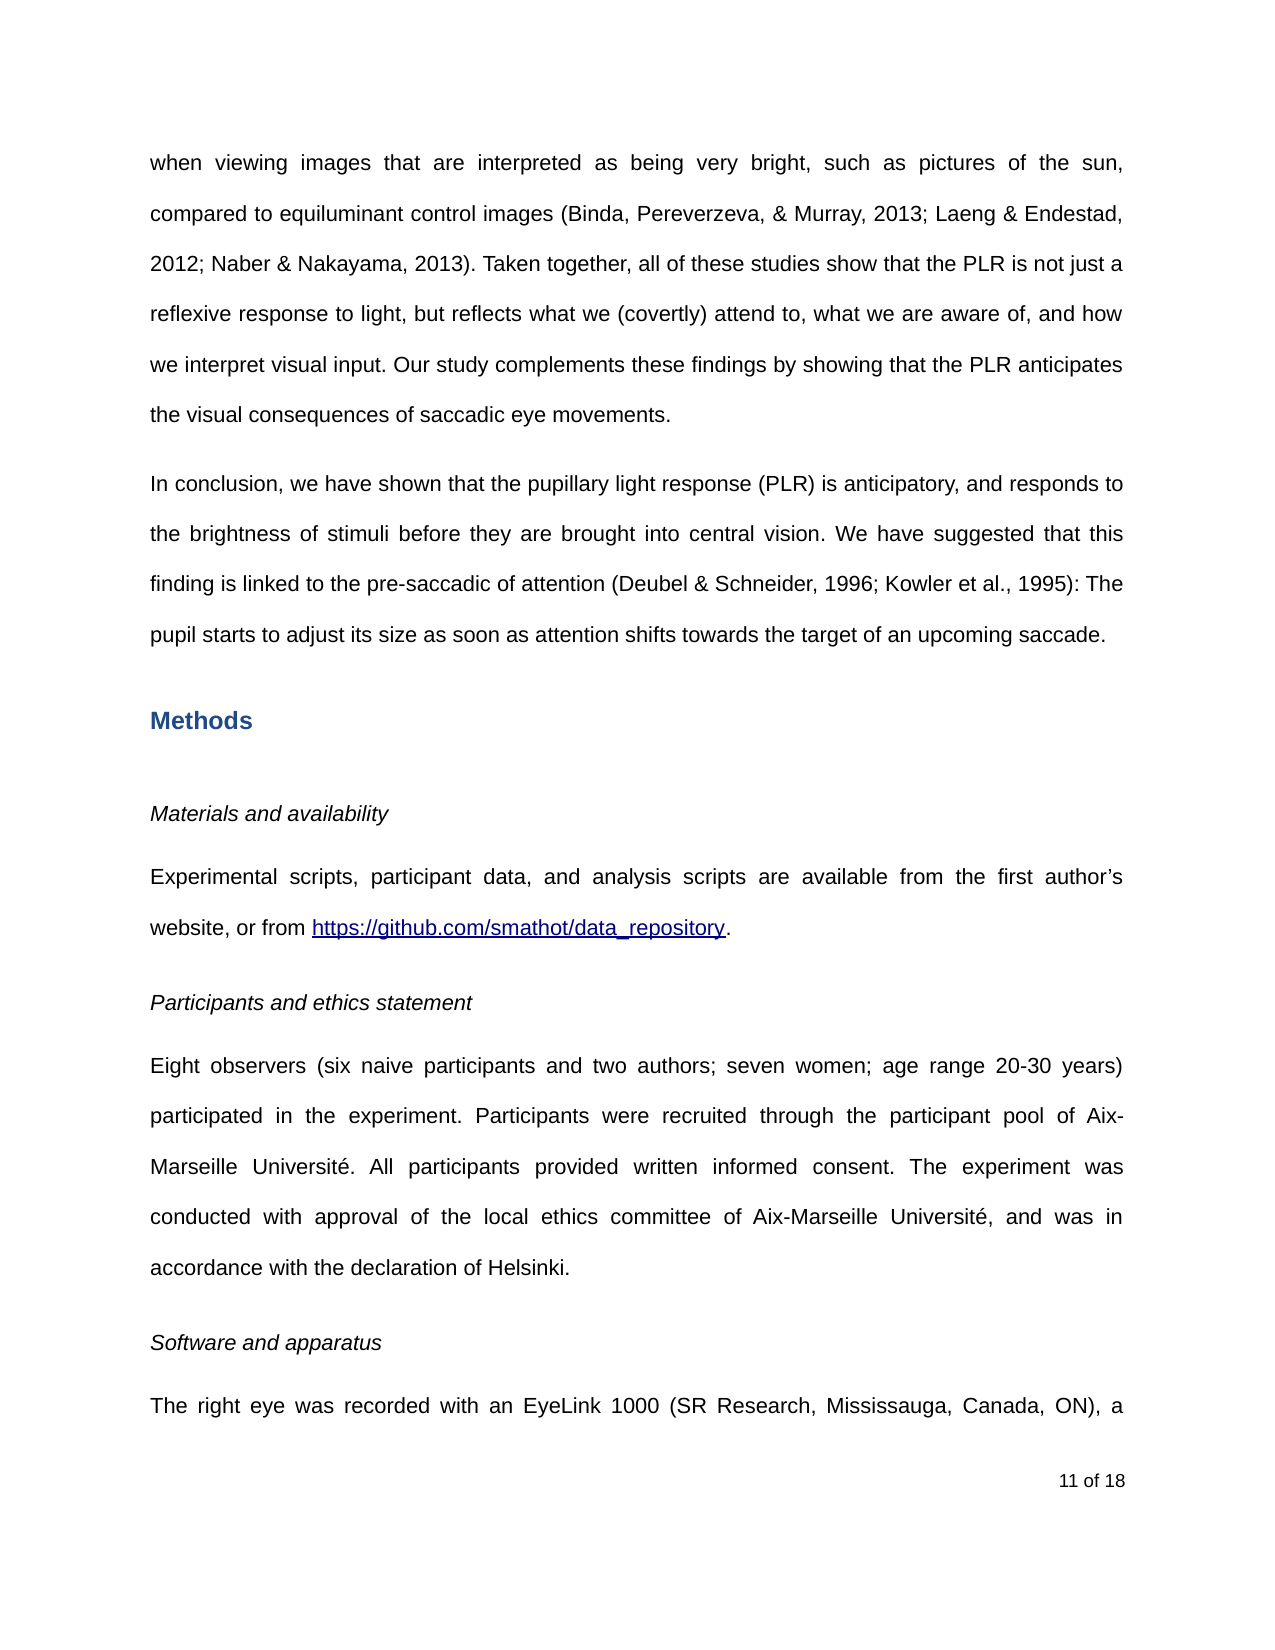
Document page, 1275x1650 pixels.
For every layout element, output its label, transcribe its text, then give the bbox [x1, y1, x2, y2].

text In conclusion, we have shown that the pupillary light response (PLR) is anticipatory, and responds to the brightness of stimuli before they are brought into central vision. We have suggested that this finding is linked to the pre-saccadic of attention (Deubel & Schneider, 1996; Kowler et al., 1995): The pupil starts to adjust its size as soon as attention shifts towards the target of an upcoming saccade. [150, 470, 1125, 647]
text Eight observers (six naive participants and two authors; seven women; age range 20-30 years) participated in the experiment. Participants were recruited through the participant pool of Aix-Marseille Université. All participants provided written informed consent. The experiment was conducted with approval of the local ethics committee of Aix-Marseille Université, and was in accordance with the declaration of Helsinki. [150, 1053, 1125, 1279]
text when viewing images that are interpreted as being very bright, such as pictures of the sun, compared to equiluminant control images (Binda, Pereverzeva, & Murray, 2013; Laeng & Endestad, 2012; Naber & Nakayama, 2013). Taken together, all of these studies show that the PLR is not just a reflexive response to light, but reflects what we (covertly) attend to, what we are aware of, and how we interpret visual input. Our study complements these findings by showing that the PLR anticipates the visual consequences of saccadic eye movements. [150, 150, 1125, 427]
text The right eye was recorded with an EyeLink 1000 (SR Research, Mississauga, Canada, ON), a [150, 1393, 1125, 1418]
text Experimental scripts, participant data, and analysis scripts are available from the first author’s website, or from https://github.com/smathot/data_repository. [150, 864, 1125, 939]
subtitle Participants and ethics statement [150, 990, 1125, 1015]
subtitle Software and apparatus [150, 1330, 1125, 1355]
subtitle Materials and availability [150, 801, 1125, 826]
subtitle Methods [150, 706, 1125, 735]
